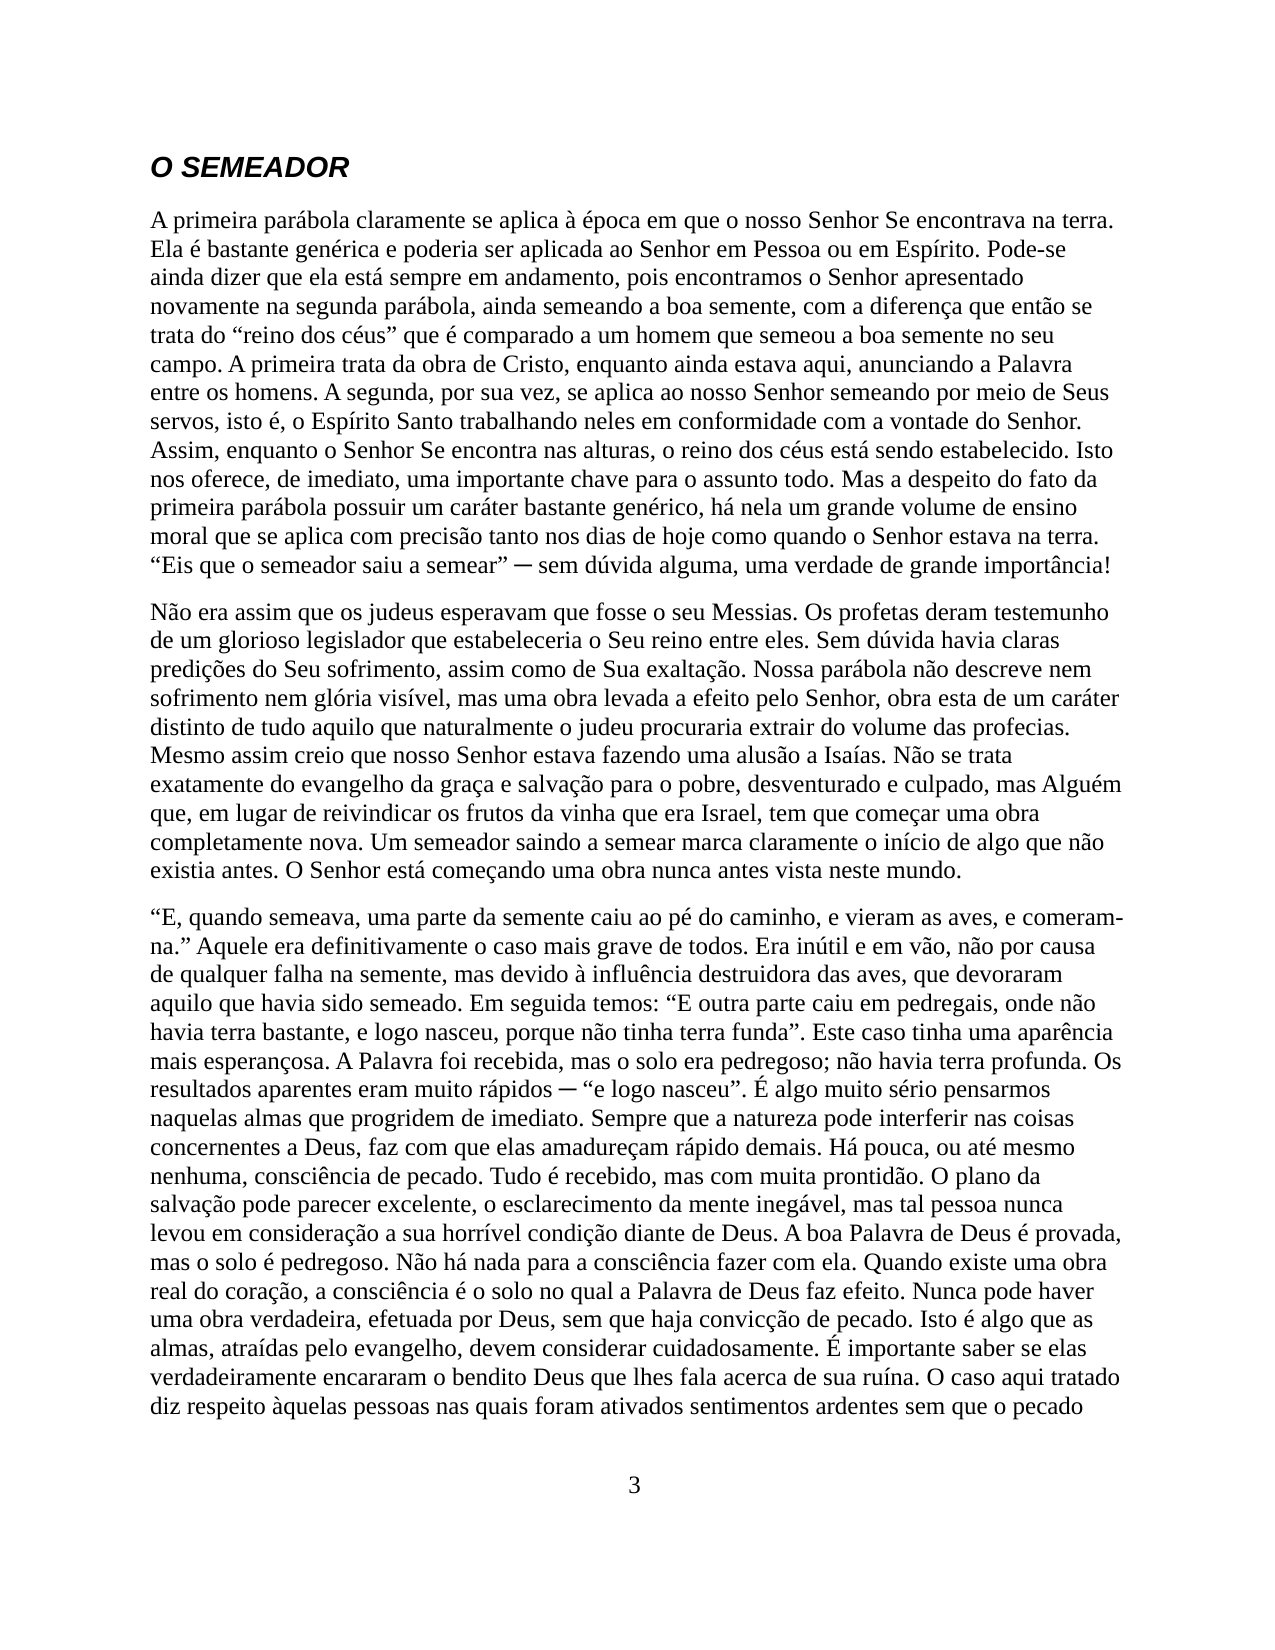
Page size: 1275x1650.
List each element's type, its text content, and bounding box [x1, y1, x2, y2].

text A primeira parábola claramente se aplica à época em que o nosso Senhor Se encontrava na terra. Ela é bastante genérica e poderia ser aplicada ao Senhor em Pessoa ou em Espírito. Pode-se ainda dizer que ela está sempre em andamento, pois encontramos o Senhor apresentado novamente na segunda parábola, ainda semeando a boa semente, com a diferença que então se trata do “reino dos céus” que é comparado a um homem que semeou a boa semente no seu campo. A primeira trata da obra de Cristo, enquanto ainda estava aqui, anunciando a Palavra entre os homens. A segunda, por sua vez, se aplica ao nosso Senhor semeando por meio de Seus servos, isto é, o Espírito Santo trabalhando neles em conformidade com a vontade do Senhor. Assim, enquanto o Senhor Se encontra nas alturas, o reino dos céus está sendo estabelecido. Isto nos oferece, de imediato, uma importante chave para o assunto todo. Mas a despeito do fato da primeira parábola possuir um caráter bastante genérico, há nela um grande volume de ensino moral que se aplica com precisão tanto nos dias de hoje como quando o Senhor estava na terra. “Eis que o semeador saiu a semear” ─ sem dúvida alguma, uma verdade de grande importância! [150, 205, 1125, 579]
text “E, quando semeava, uma parte da semente caiu ao pé do caminho, e vieram as aves, e comeram-na.” Aquele era definitivamente o caso mais grave de todos. Era inútil e em vão, não por causa de qualquer falha na semente, mas devido à influência destruidora das aves, que devoraram aquilo que havia sido semeado. Em seguida temos: “E outra parte caiu em pedregais, onde não havia terra bastante, e logo nasceu, porque não tinha terra funda”. Este caso tinha uma aparência mais esperançosa. A Palavra foi recebida, mas o solo era pedregoso; não havia terra profunda. Os resultados aparentes eram muito rápidos ─ “e logo nasceu”. É algo muito sério pensarmos naquelas almas que progridem de imediato. Sempre que a natureza pode interferir nas coisas concernentes a Deus, faz com que elas amadureçam rápido demais. Há pouca, ou até mesmo nenhuma, consciência de pecado. Tudo é recebido, mas com muita prontidão. O plano da salvação pode parecer excelente, o esclarecimento da mente inegável, mas tal pessoa nunca levou em consideração a sua horrível condição diante de Deus. A boa Palavra de Deus é provada, mas o solo é pedregoso. Não há nada para a consciência fazer com ela. Quando existe uma obra real do coração, a consciência é o solo no qual a Palavra de Deus faz efeito. Nunca pode haver uma obra verdadeira, efetuada por Deus, sem que haja convicção de pecado. Isto é algo que as almas, atraídas pelo evangelho, devem considerar cuidadosamente. É importante saber se elas verdadeiramente encararam o bendito Deus que lhes fala acerca de sua ruína. O caso aqui tratado diz respeito àquelas pessoas nas quais foram ativados sentimentos ardentes sem que o pecado [150, 902, 1125, 1419]
subtitle O SEMEADOR [150, 150, 1125, 183]
text Não era assim que os judeus esperavam que fosse o seu Messias. Os profetas deram testemunho de um glorioso legislador que estabeleceria o Seu reino entre eles. Sem dúvida havia claras predições do Seu sofrimento, assim como de Sua exaltação. Nossa parábola não descreve nem sofrimento nem glória visível, mas uma obra levada a efeito pelo Senhor, obra esta de um caráter distinto de tudo aquilo que naturalmente o judeu procuraria extrair do volume das profecias. Mesmo assim creio que nosso Senhor estava fazendo uma alusão a Isaías. Não se trata exatamente do evangelho da graça e salvação para o pobre, desventurado e culpado, mas Alguém que, em lugar de reivindicar os frutos da vinha que era Israel, tem que começar uma obra completamente nova. Um semeador saindo a semear marca claramente o início de algo que não existia antes. O Senhor está começando uma obra nunca antes vista neste mundo. [150, 597, 1125, 884]
